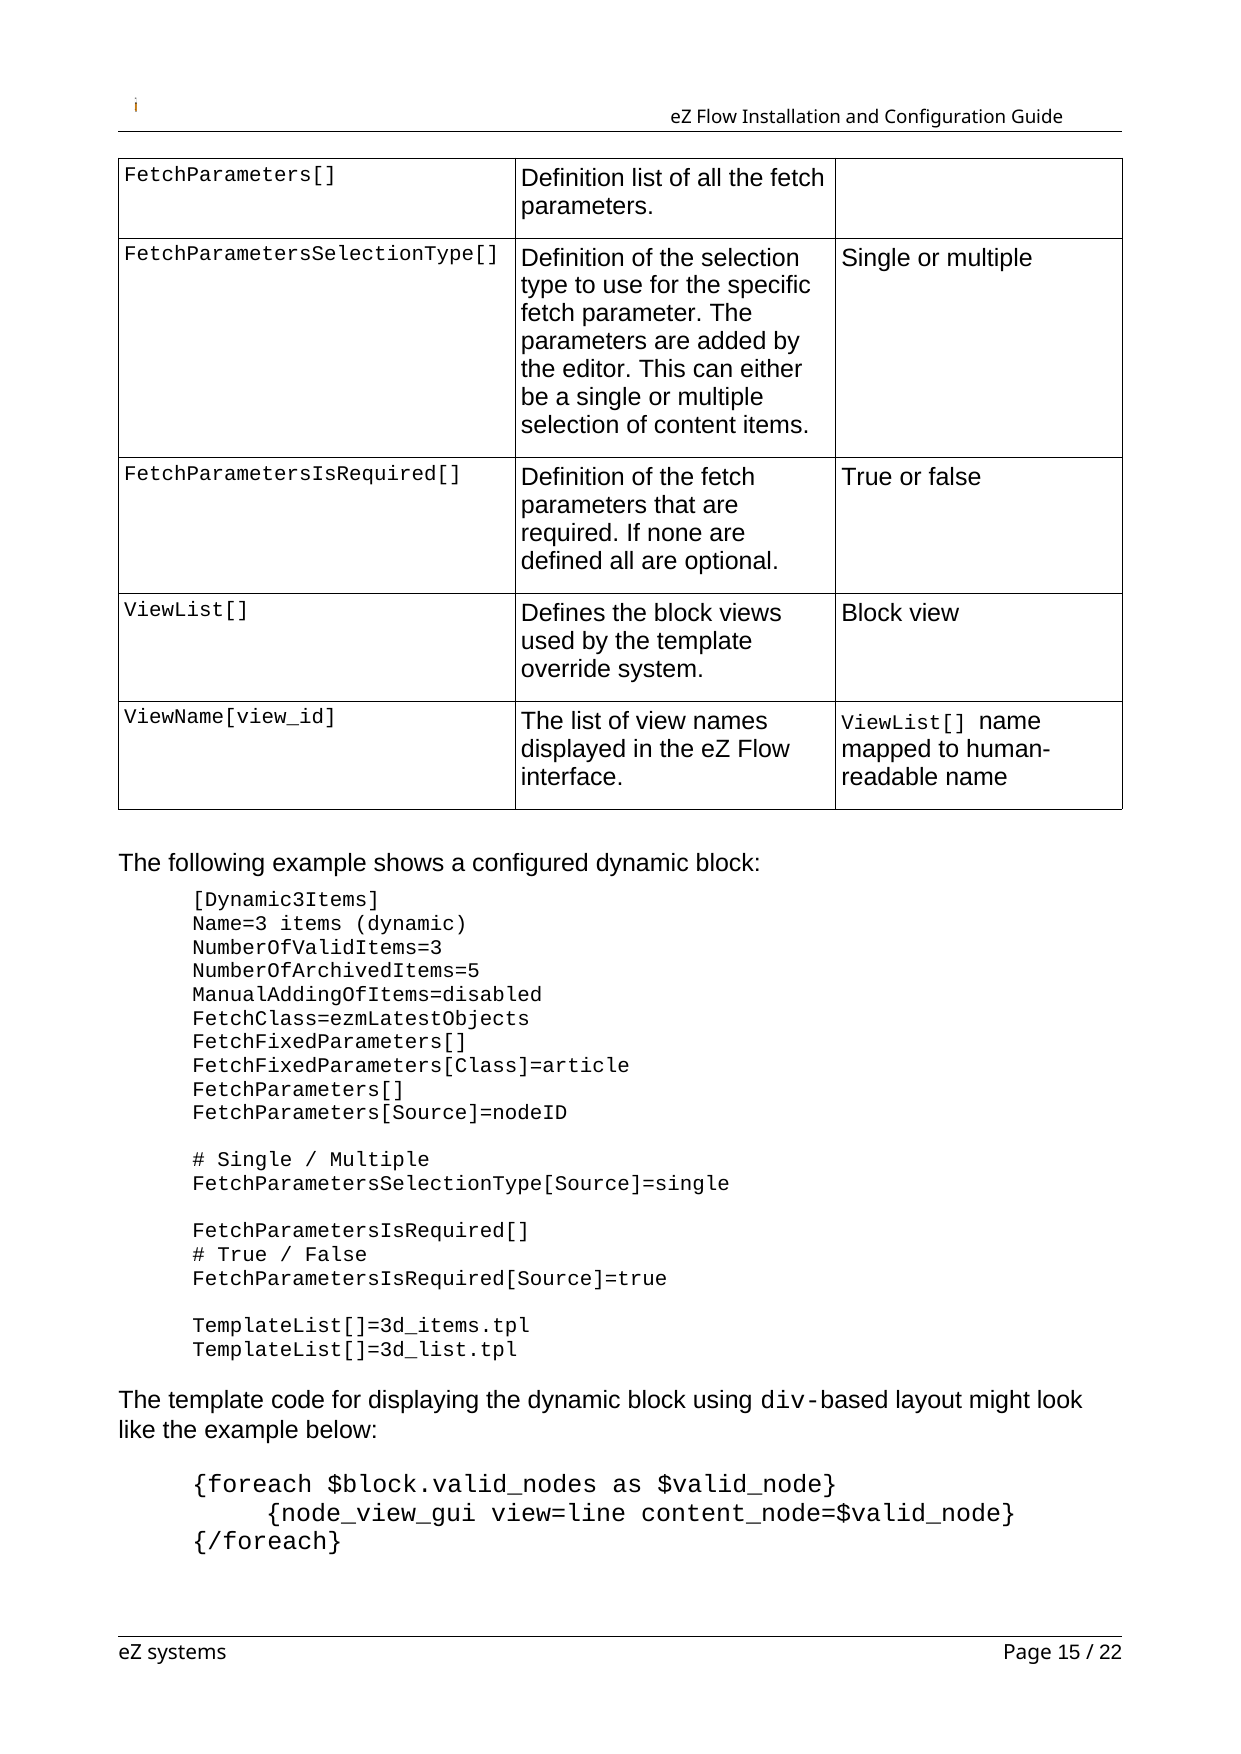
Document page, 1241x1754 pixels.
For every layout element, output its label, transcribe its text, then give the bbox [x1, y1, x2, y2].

text FetchClass=ezmLatestObjects [192, 1008, 1122, 1031]
text {/foreach} [192, 1528, 1122, 1557]
table_cell FetchParameters[] [119, 159, 515, 238]
table_cell ViewName[view_id] [119, 702, 515, 808]
table_cell Defines the block views used by the template override system. [516, 594, 835, 701]
table_cell FetchParametersIsRequired[] [119, 458, 515, 593]
text ManualAddingOfItems=disabled [192, 984, 1122, 1008]
text FetchFixedParameters[] [192, 1031, 1122, 1055]
table_cell ViewList[] [119, 594, 515, 701]
text {foreach $block.valid_nodes as $valid_node} [118, 1472, 1122, 1500]
text {node_view_gui view=line content_node=$valid_node} [118, 1500, 1122, 1528]
text NumberOfValidItems=3 [192, 937, 1122, 960]
table_cell Definition of the selection type to use for the specific fetch parameter. The parameters are added by the editor. This can either be a single or multiple selection of content items. [516, 239, 835, 457]
text FetchParametersIsRequired[Source]=true [192, 1268, 1122, 1291]
text TemplateList[]=3d_items.tpl [192, 1315, 1122, 1339]
table_cell Definition list of all the fetch parameters. [516, 159, 835, 238]
text # Single / Multiple [192, 1149, 1122, 1173]
table_cell Definition of the fetch parameters that are required. If none are defined all are optional. [516, 458, 835, 593]
text NumberOfArchivedItems=5 [192, 960, 1122, 984]
table_cell Block view [836, 594, 1122, 701]
table_cell FetchParametersSelectionType[] [119, 239, 515, 457]
text Name=3 items (dynamic) [192, 913, 1122, 937]
text FetchFixedParameters[Class]=article [192, 1055, 1122, 1078]
text TemplateList[]=3d_list.tpl [192, 1339, 1122, 1362]
text # True / False [192, 1244, 1122, 1268]
table_cell True or false [836, 458, 1122, 593]
text [Dynamic3Items] [192, 889, 1122, 913]
text FetchParametersIsRequired[] [192, 1220, 1122, 1244]
table_cell Single or multiple [836, 239, 1122, 457]
text The following example shows a configured dynamic block: [118, 849, 1122, 877]
text FetchParameters[] [192, 1078, 1122, 1102]
text The template code for displaying the dynamic block using div-based layout might look like the example below: [118, 1386, 1122, 1444]
text FetchParametersSelectionType[Source]=single [192, 1173, 1122, 1197]
table_cell ViewList[] name mapped to human-readable name [836, 702, 1122, 808]
text FetchParameters[Source]=nodeID [192, 1102, 1122, 1126]
table_cell The list of view names displayed in the eZ Flow interface. [516, 702, 835, 808]
table_cell [836, 159, 1122, 238]
